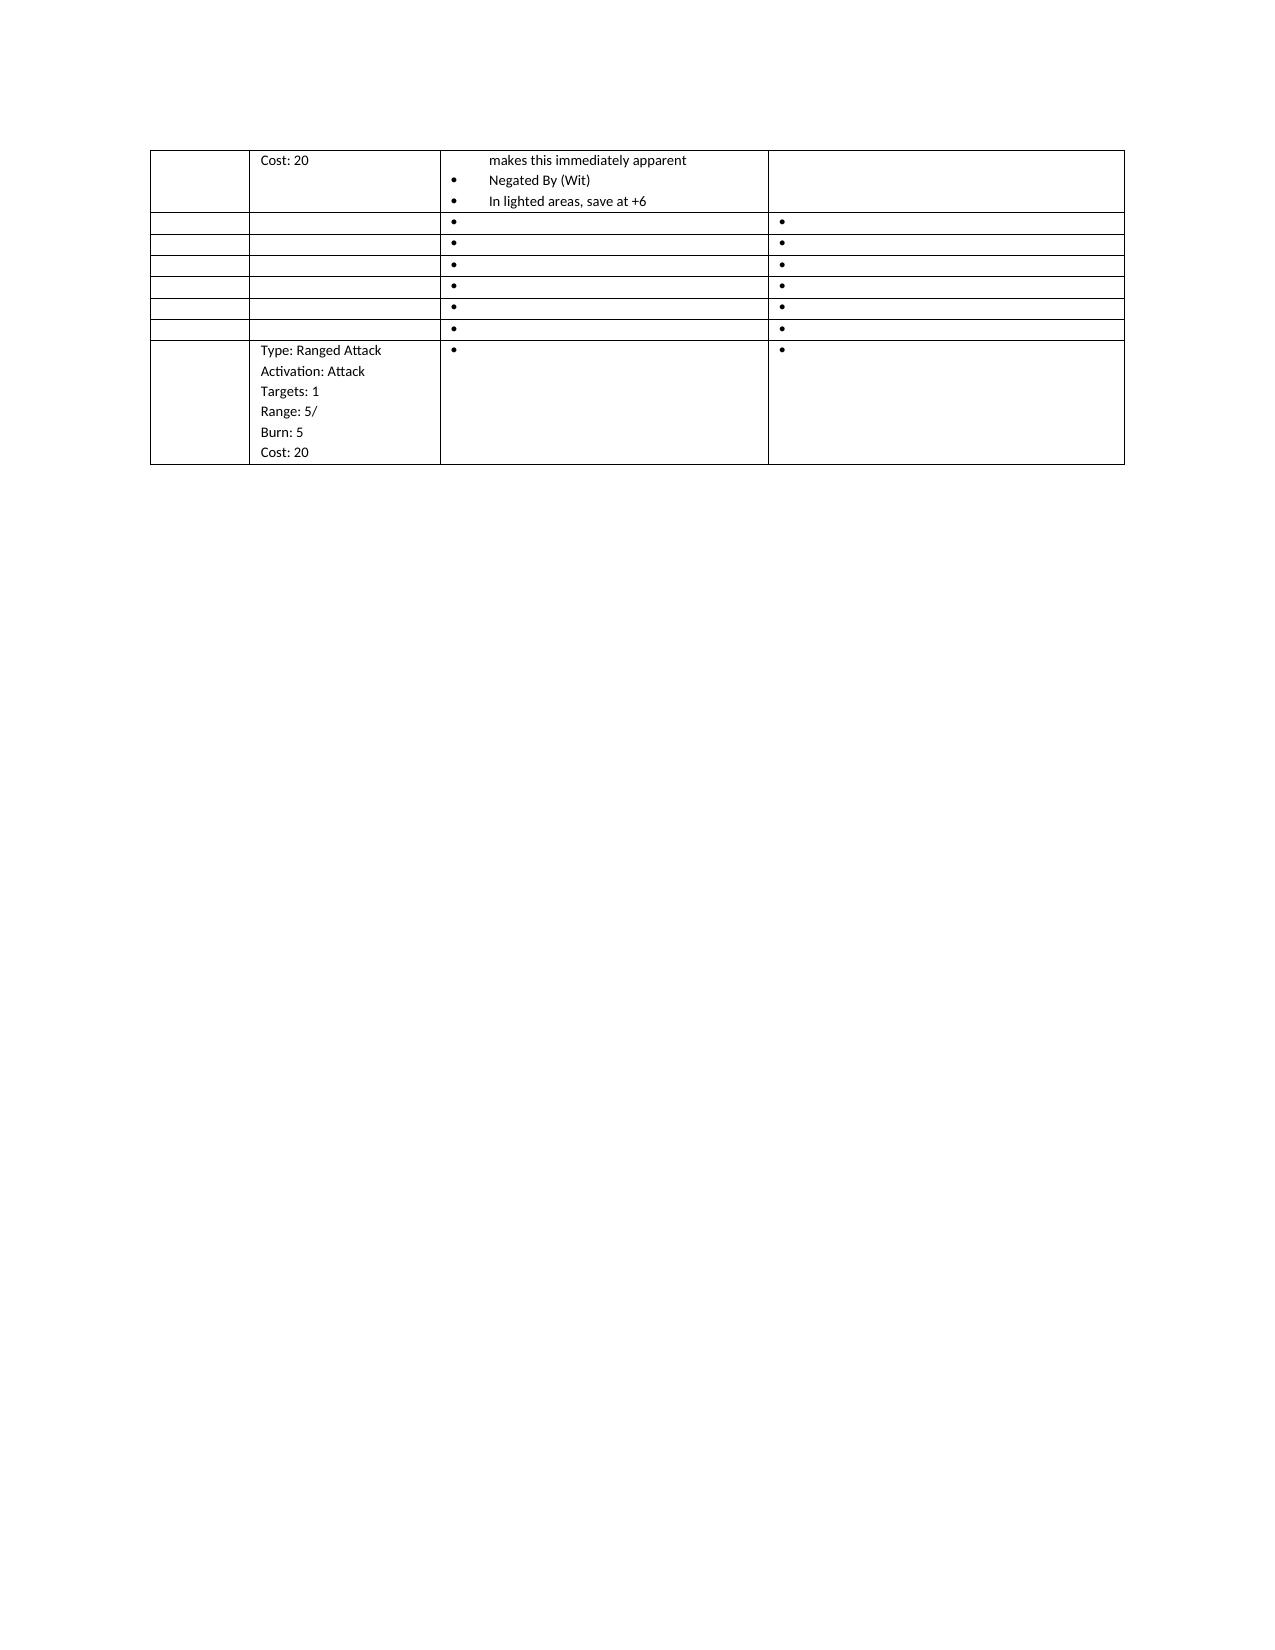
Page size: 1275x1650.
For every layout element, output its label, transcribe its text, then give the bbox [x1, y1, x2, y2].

table_cell [250, 213, 440, 233]
table_cell [441, 299, 768, 319]
table_cell [250, 299, 440, 319]
table_cell Illusions ( Hexes (3) Illusions can be anything from the caster’s imagination, but lack color and fine detail Illusions have no form and touching them makes this immediately apparent Negated By (Wit) In lighted areas, save at +6 [441, 151, 768, 212]
table_cell [151, 299, 249, 319]
table_cell [441, 320, 768, 340]
table_cell [250, 320, 440, 340]
table_cell [151, 277, 249, 298]
table_cell Type: Ranged Attack Activation: Attack Targets: 1 Range: 5/ Burn: 5 Cost: 20 [250, 341, 440, 464]
table_cell [769, 213, 1124, 233]
table_cell [769, 151, 1124, 212]
table_cell [151, 213, 249, 233]
table_cell [441, 235, 768, 255]
table_cell [441, 256, 768, 276]
table_cell [151, 341, 249, 464]
table_cell [769, 277, 1124, 298]
table_cell [250, 277, 440, 298]
table_cell [151, 151, 249, 212]
table_cell [250, 235, 440, 255]
table_cell [250, 256, 440, 276]
table_cell [769, 235, 1124, 255]
table_cell [441, 277, 768, 298]
table_cell Cost: 20 [250, 151, 440, 212]
table_cell [769, 320, 1124, 340]
table_cell [151, 235, 249, 255]
table_cell [769, 299, 1124, 319]
table_cell [441, 213, 768, 233]
table_cell [769, 341, 1124, 464]
table_cell [769, 256, 1124, 276]
table_cell [441, 341, 768, 464]
table_cell [151, 320, 249, 340]
table_cell [151, 256, 249, 276]
